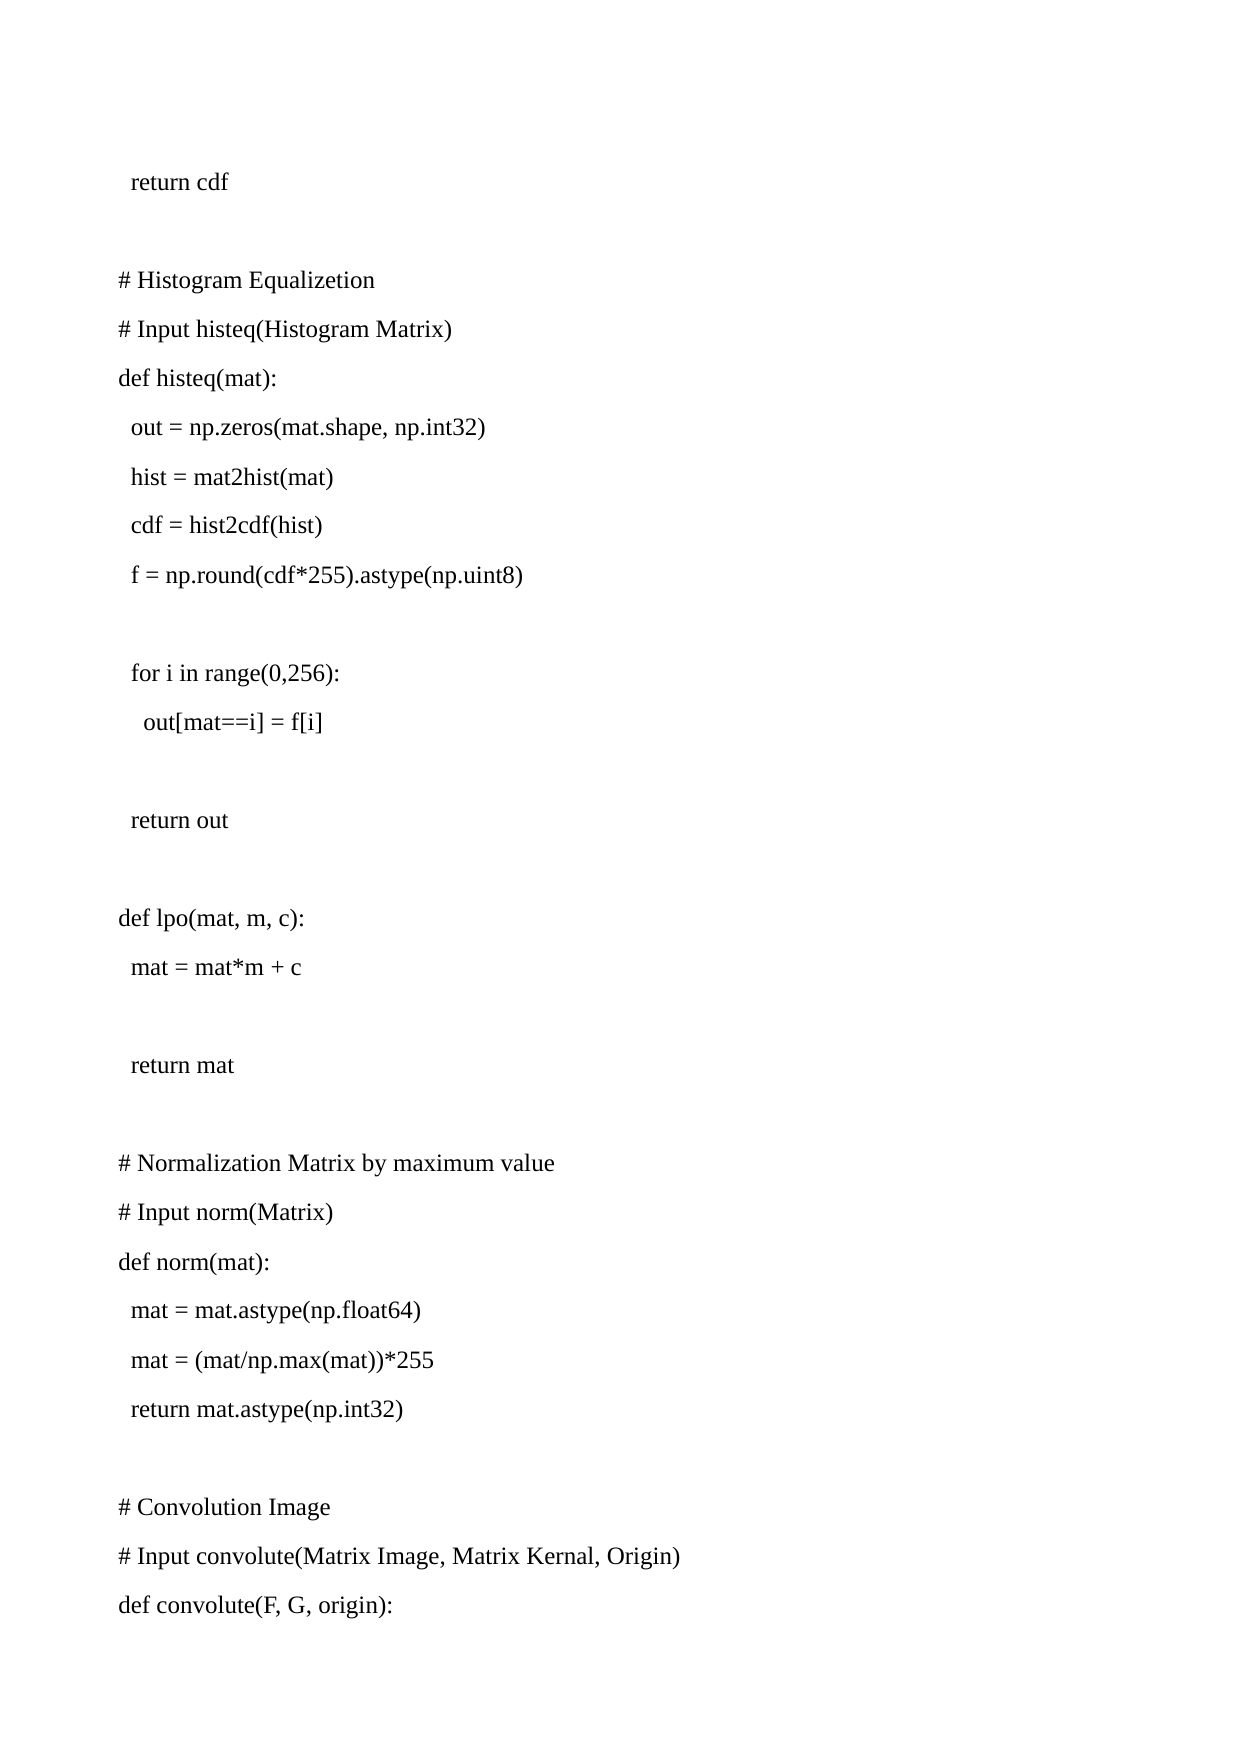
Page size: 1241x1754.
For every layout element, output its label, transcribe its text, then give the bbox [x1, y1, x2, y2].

text # Input convolute(Matrix Image, Matrix Kernal, Origin) [118, 1541, 1122, 1570]
text # Input histeq(Histogram Matrix) [118, 314, 1122, 343]
text # Input norm(Matrix) [118, 1197, 1122, 1226]
text out[mat==i] = f[i] [118, 707, 1122, 736]
text # Histogram Equalizetion [118, 265, 1122, 294]
text return mat.astype(np.int32) [118, 1394, 1122, 1422]
text mat = mat.astype(np.float64) [118, 1296, 1122, 1324]
text def convolute(F, G, origin): [118, 1590, 1122, 1619]
text def lpo(mat, m, c): [118, 903, 1122, 932]
text def histeq(mat): [118, 363, 1122, 392]
text for i in range(0,256): [118, 658, 1122, 687]
text return out [118, 805, 1122, 834]
text out = np.zeros(mat.shape, np.int32) [118, 412, 1122, 441]
text hist = mat2hist(mat) [118, 462, 1122, 490]
text return mat [118, 1050, 1122, 1079]
text # Normalization Matrix by maximum value [118, 1148, 1122, 1177]
text mat = mat*m + c [118, 952, 1122, 981]
text def norm(mat): [118, 1247, 1122, 1275]
text # Convolution Image [118, 1492, 1122, 1521]
text mat = (mat/np.max(mat))*255 [118, 1345, 1122, 1373]
text cdf = hist2cdf(hist) [118, 511, 1122, 539]
text return cdf [118, 167, 1122, 196]
text f = np.round(cdf*255).astype(np.uint8) [118, 560, 1122, 588]
